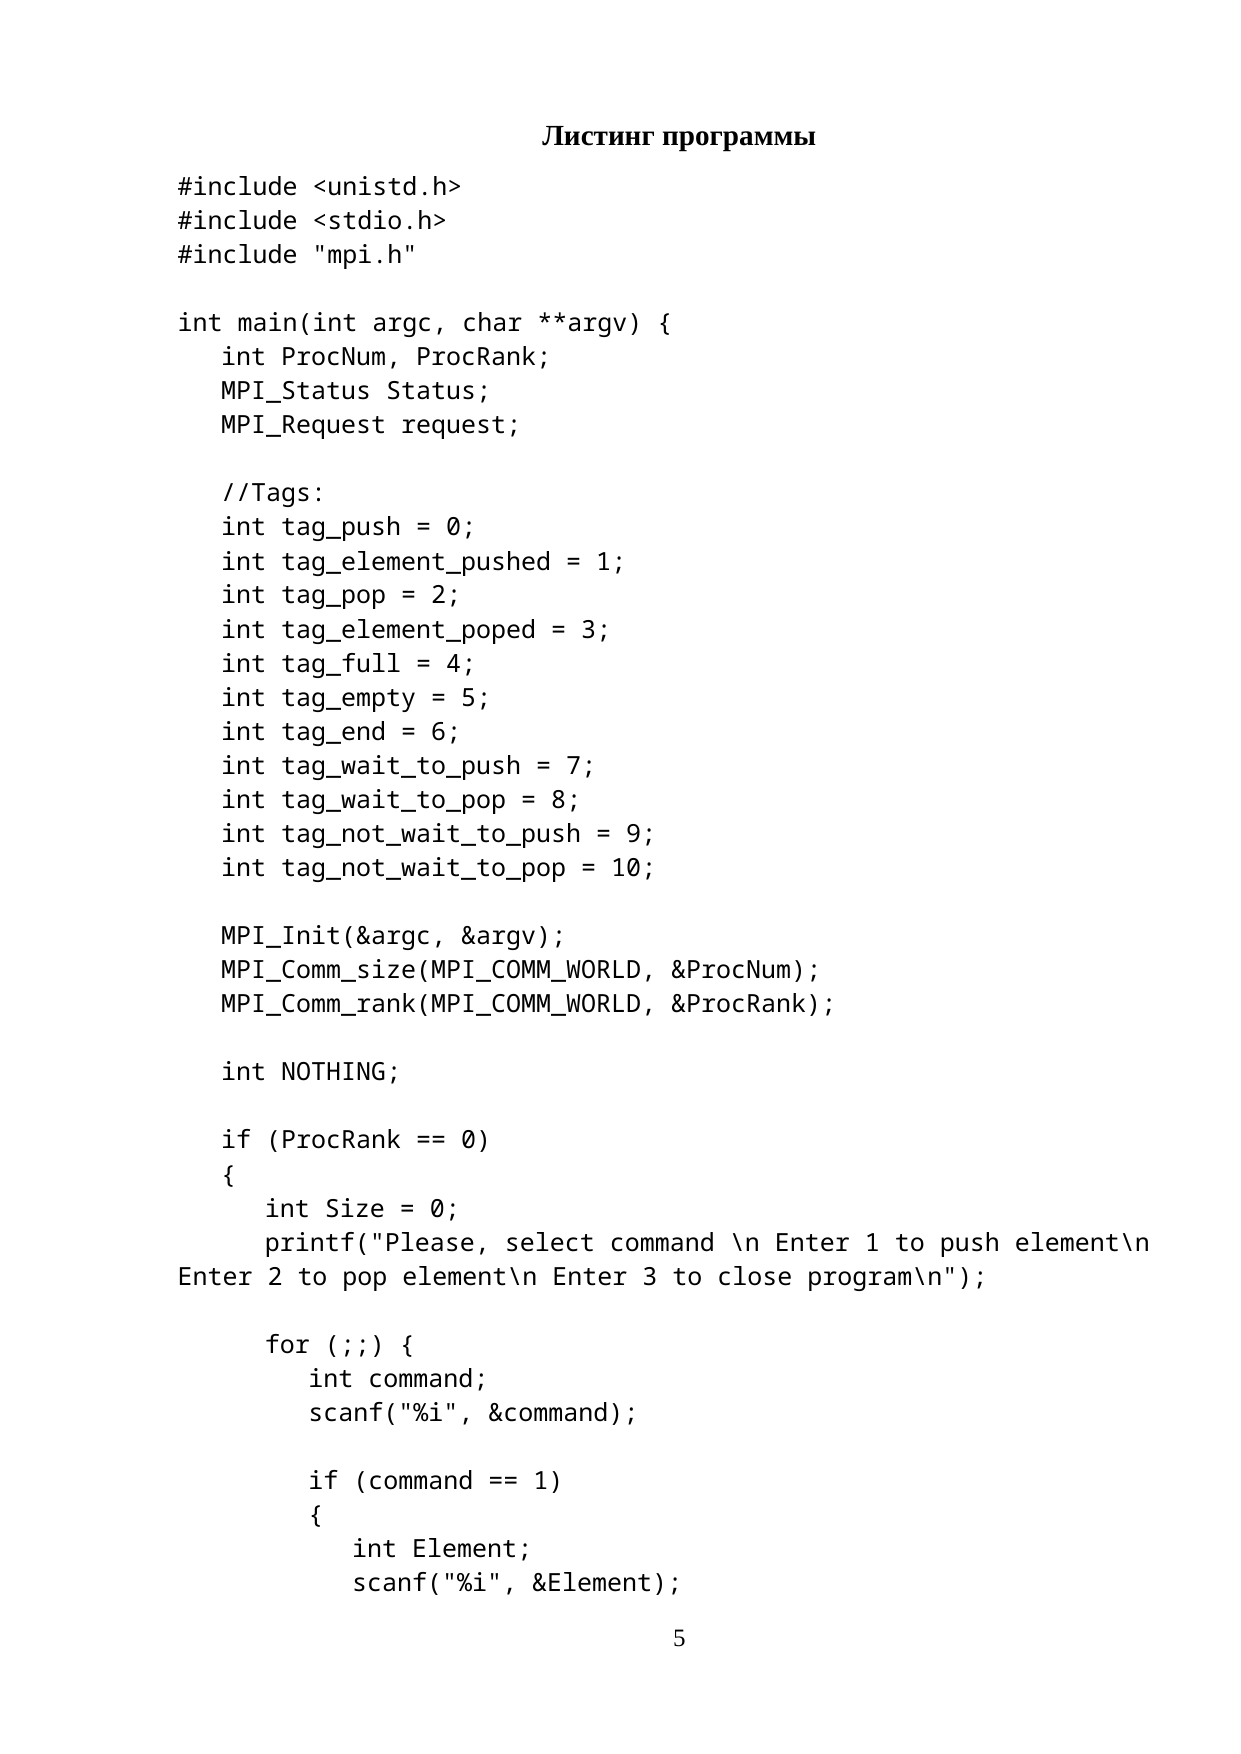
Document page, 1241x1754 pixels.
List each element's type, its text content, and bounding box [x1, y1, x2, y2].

text int tag_element_pushed = 1; [177, 543, 1181, 577]
text scanf("%i", &Element); [177, 1565, 1181, 1599]
text int tag_not_wait_to_push = 9; [177, 816, 1181, 850]
subtitle Листинг программы [177, 118, 1181, 152]
text if (ProcRank == 0) [177, 1122, 1181, 1156]
text int Size = 0; [177, 1190, 1181, 1224]
text MPI_Comm_rank(MPI_COMM_WORLD, &ProcRank); [177, 986, 1181, 1020]
text for (;;) { [177, 1327, 1181, 1361]
text int command; [177, 1361, 1181, 1395]
text int tag_wait_to_push = 7; [177, 747, 1181, 782]
text MPI_Init(&argc, &argv); [177, 918, 1181, 952]
text int tag_end = 6; [177, 713, 1181, 747]
text #include <stdio.h> [177, 202, 1181, 237]
text { [177, 1156, 1181, 1190]
text int NOTHING; [177, 1054, 1181, 1088]
text { [177, 1497, 1181, 1531]
text //Tags: [177, 475, 1181, 509]
text MPI_Comm_size(MPI_COMM_WORLD, &ProcNum); [177, 952, 1181, 986]
text int tag_push = 0; [177, 509, 1181, 543]
text #include "mpi.h" [177, 237, 1181, 271]
text int tag_empty = 5; [177, 679, 1181, 713]
text int tag_element_poped = 3; [177, 611, 1181, 645]
text int tag_pop = 2; [177, 577, 1181, 611]
text int main(int argc, char **argv) { [177, 305, 1181, 339]
list #include <unistd.h> [177, 168, 1181, 202]
text int Element; [177, 1531, 1181, 1565]
text MPI_Status Status; [177, 373, 1181, 407]
text int tag_wait_to_pop = 8; [177, 782, 1181, 816]
text int ProcNum, ProcRank; [177, 339, 1181, 373]
text scanf("%i", &command); [177, 1395, 1181, 1429]
text int tag_full = 4; [177, 645, 1181, 679]
text printf("Please, select command \n Enter 1 to push element\n Enter 2 to pop element\n Enter 3 to close program\n"); [177, 1224, 1181, 1292]
text if (command == 1) [177, 1463, 1181, 1497]
text int tag_not_wait_to_pop = 10; [177, 850, 1181, 884]
text MPI_Request request; [177, 407, 1181, 441]
